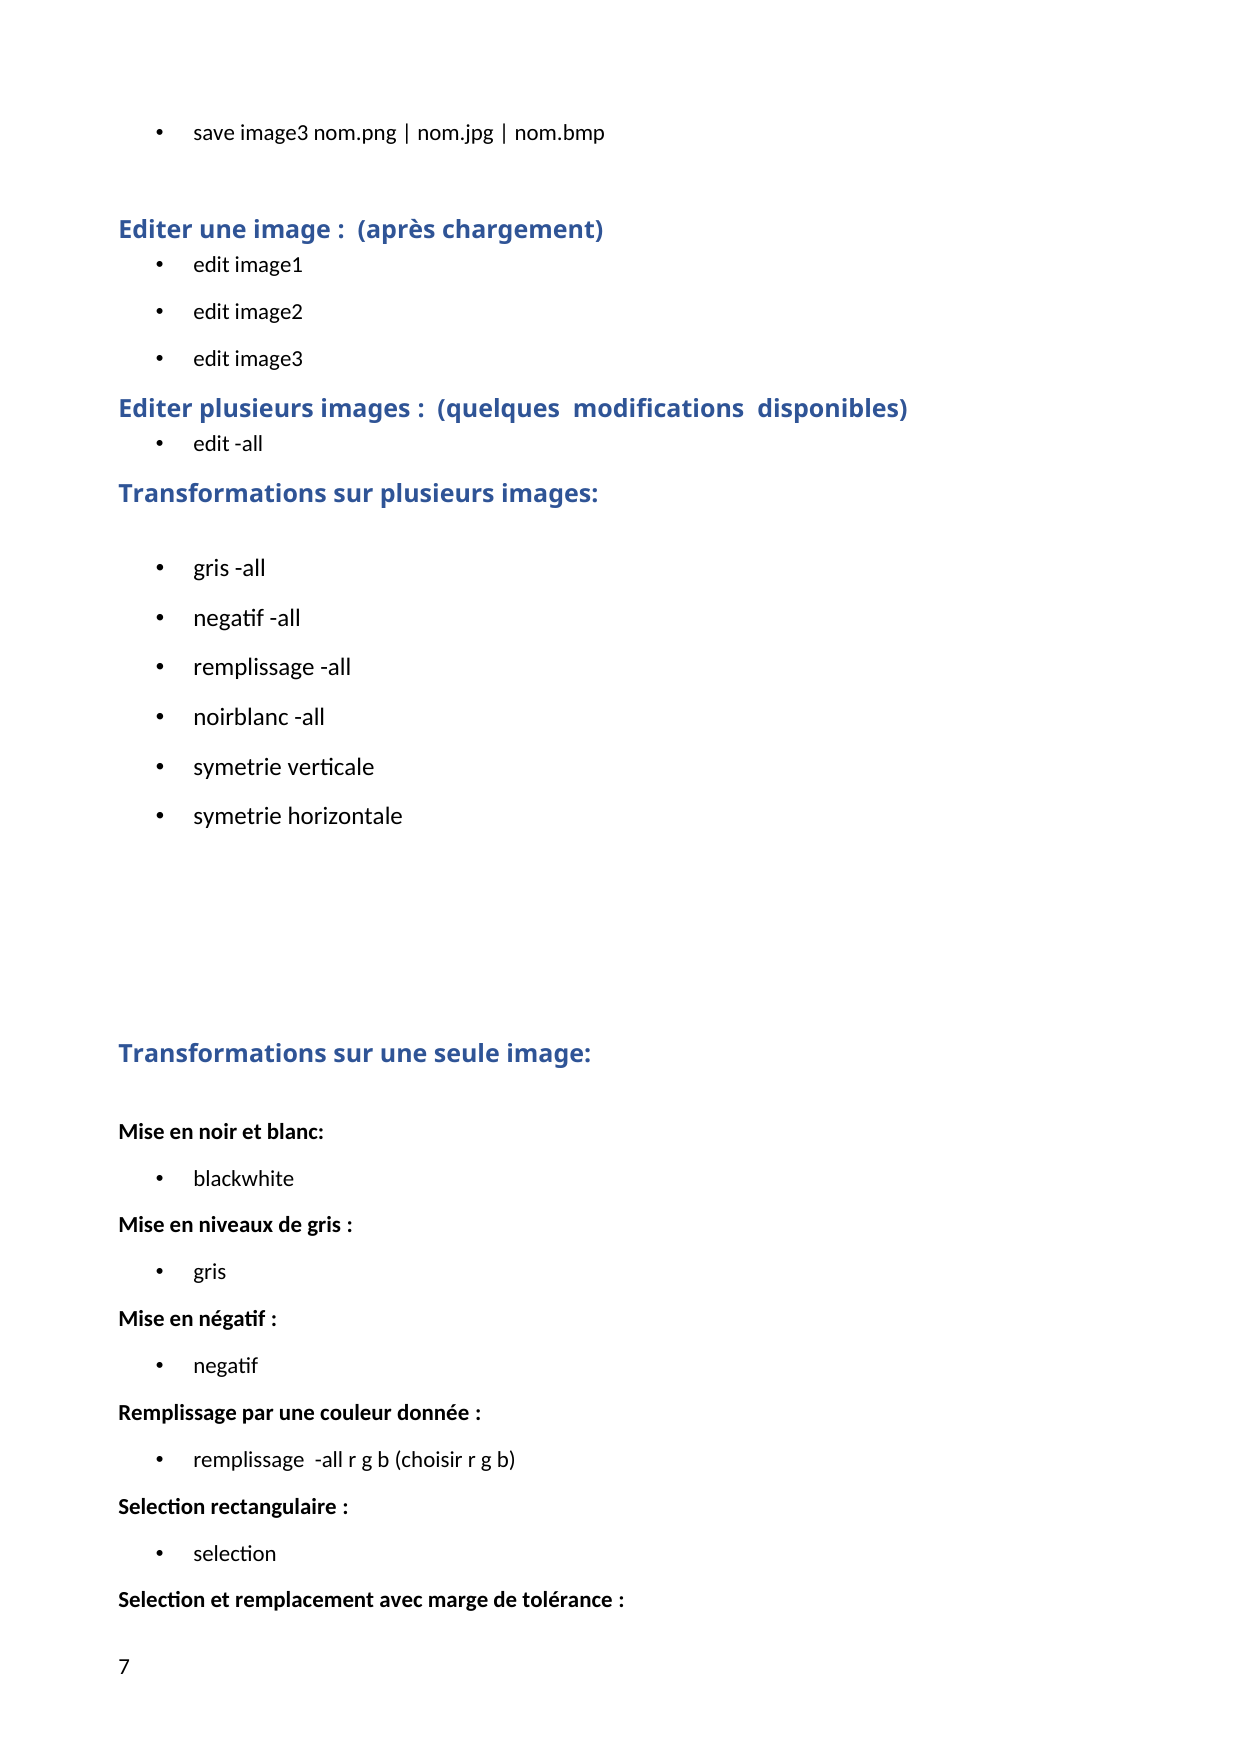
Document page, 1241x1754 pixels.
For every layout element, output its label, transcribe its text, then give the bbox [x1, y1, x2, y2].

subtitle Editer plusieurs images : (quelques modifications disponibles) [118, 391, 1122, 425]
list negatif [156, 1351, 1122, 1379]
list edit image2 [156, 297, 1122, 325]
list save image3 nom.png | nom.jpg | nom.bmp [156, 118, 1122, 146]
text Mise en noir et blanc: [118, 1117, 1122, 1145]
list gris -all [156, 552, 1122, 583]
text Selection rectangulaire : [118, 1492, 1122, 1520]
list negatif -all [156, 602, 1122, 632]
text Mise en négatif : [118, 1304, 1122, 1332]
list symetrie verticale [156, 751, 1122, 781]
list edit -all [156, 429, 1122, 457]
subtitle Transformations sur plusieurs images: [118, 476, 1122, 510]
text Selection et remplacement avec marge de tolérance : [118, 1586, 1122, 1613]
list noirblanc -all [156, 701, 1122, 732]
list edit image3 [156, 344, 1122, 372]
list symetrie horizontale [156, 800, 1122, 831]
subtitle Editer une image : (après chargement) [118, 212, 1122, 246]
list blackwhite [156, 1164, 1122, 1192]
list remplissage -all r g b (choisir r g b) [156, 1445, 1122, 1473]
list selection [156, 1539, 1122, 1567]
list edit image1 [156, 250, 1122, 278]
text Mise en niveaux de gris : [118, 1211, 1122, 1238]
list remplissage -all [156, 651, 1122, 682]
list gris [156, 1257, 1122, 1285]
subtitle Transformations sur une seule image: [118, 1036, 1122, 1070]
text Remplissage par une couleur donnée : [118, 1398, 1122, 1426]
